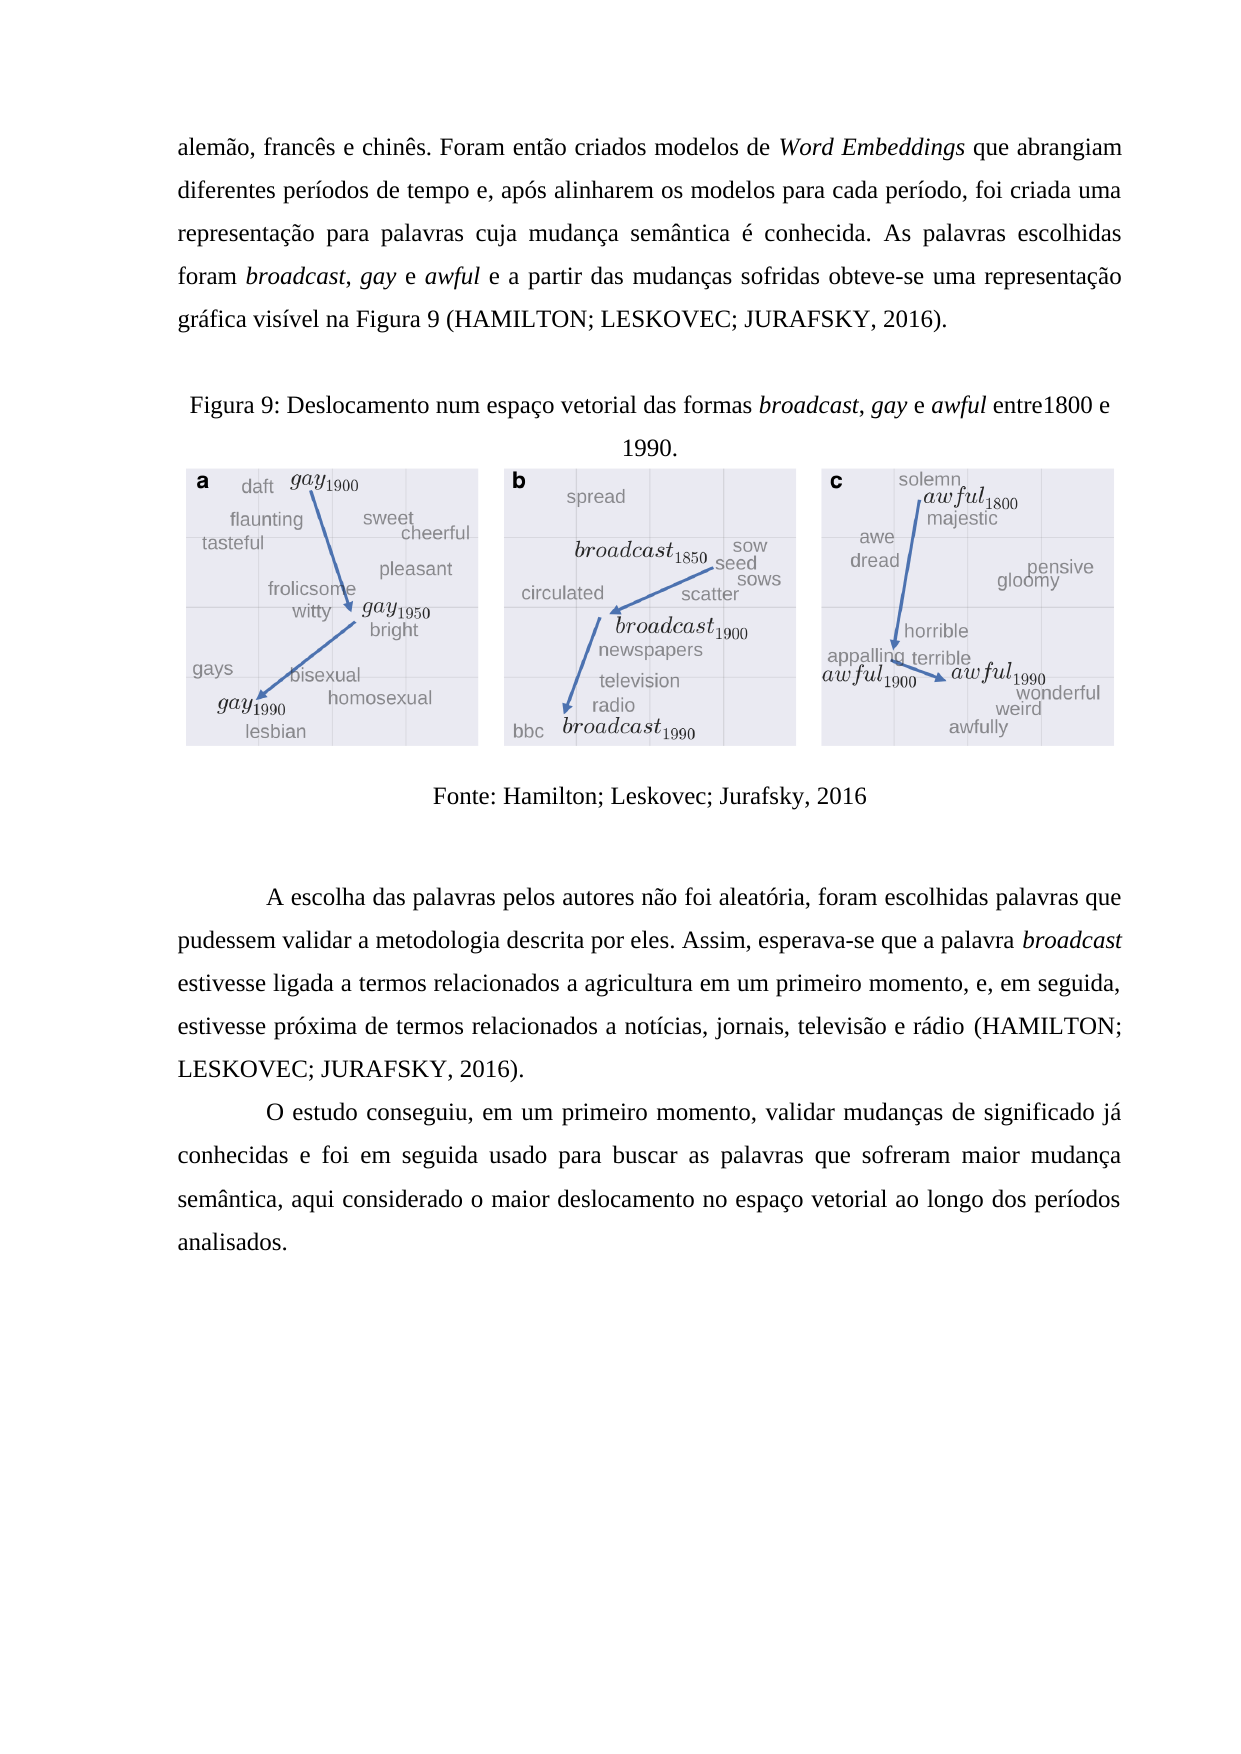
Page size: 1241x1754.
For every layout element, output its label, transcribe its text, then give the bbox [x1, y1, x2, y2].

text Figura 9: Deslocamento num espaço vetorial das formas broadcast, gay e awful entre1800 e 1990. [177, 390, 1122, 462]
text O estudo conseguiu, em um primeiro momento, validar mudanças de significado já conhecidas e foi em seguida usado para buscar as palavras que sofreram maior mudança semântica, aqui considerado o maior deslocamento no espaço vetorial ao longo dos períodos analisados. [177, 1097, 1122, 1256]
picture [177, 462, 1123, 753]
text A escolha das palavras pelos autores não foi aleatória, foram escolhidas palavras que pudessem validar a metodologia descrita por eles. Assim, esperava-se que a palavra broadcast estivesse ligada a termos relacionados a agricultura em um primeiro momento, e, em seguida, estivesse próxima de termos relacionados a notícias, jornais, televisão e rádio (HAMILTON; LESKOVEC; JURAFSKY, 2016). [177, 882, 1122, 1083]
text Fonte: Hamilton; Leskovec; Jurafsky, 2016 [177, 753, 1122, 810]
text alemão, francês e chinês. Foram então criados modelos de Word Embeddings que abrangiam diferentes períodos de tempo e, após alinharem os modelos para cada período, foi criada uma representação para palavras cuja mudança semântica é conhecida. As palavras escolhidas foram broadcast, gay e awful e a partir das mudanças sofridas obteve-se uma representação gráfica visível na Figura 9 (HAMILTON; LESKOVEC; JURAFSKY, 2016). [177, 132, 1122, 333]
